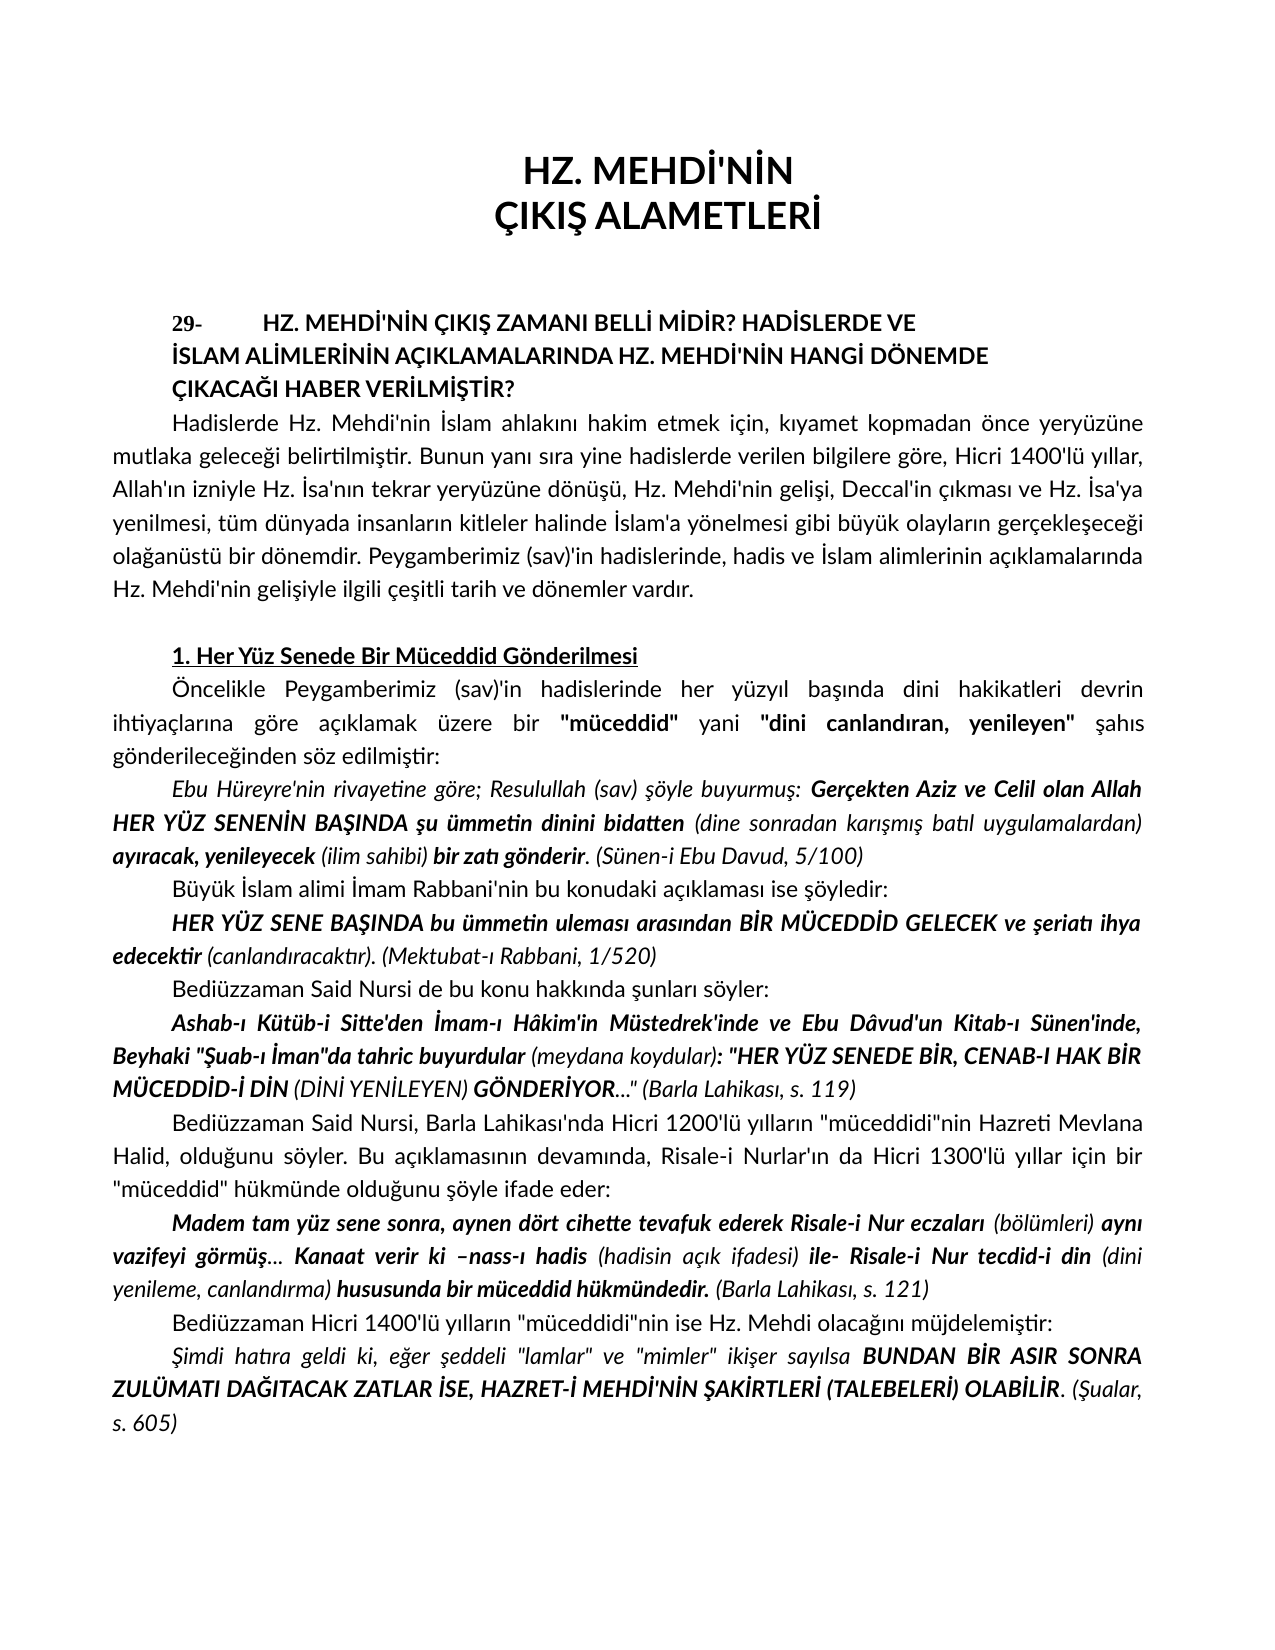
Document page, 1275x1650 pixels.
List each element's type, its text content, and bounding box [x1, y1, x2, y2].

text HER YÜZ SENE BAŞINDA bu ümmetin uleması arasından BİR MÜCEDDİD GELECEK ve şeriatı ihya edecektir (canlandıracaktır). (Mektubat-ı Rabbani, 1/520) [112, 904, 1145, 971]
list HZ. MEHDİ'NİN ÇIKIŞ ZAMANI BELLİ MİDİR? HADİSLERDE VE [172, 304, 1145, 338]
text ÇIKACAĞI HABER VERİLMİŞTİR? [172, 371, 1145, 404]
text Hadislerde Hz. Mehdi'nin İslam ahlakını hakim etmek için, kıyamet kopmadan önce yeryüzüne mutlaka geleceği belirtilmiştir. Bunun yanı sıra yine hadislerde verilen bilgilere göre, Hicri 1400'lü yıllar, Allah'ın izniyle Hz. İsa'nın tekrar yeryüzüne dönüşü, Hz. Mehdi'nin gelişi, Deccal'in çıkması ve Hz. İsa'ya yenilmesi, tüm dünyada insanların kitleler halinde İslam'a yönelmesi gibi büyük olayların gerçekleşeceği olağanüstü bir dönemdir. Peygamberimiz (sav)'in hadislerinde, hadis ve İslam alimlerinin açıklamalarında Hz. Mehdi'nin gelişiyle ilgili çeşitli tarih ve dönemler vardır. [112, 404, 1145, 604]
text İSLAM ALİMLERİNİN AÇIKLAMALARINDA HZ. MEHDİ'NİN HANGİ DÖNEMDE [172, 338, 1145, 371]
text Madem tam yüz sene sonra, aynen dört cihette tevafuk ederek Risale-i Nur eczaları (bölümleri) aynı vazifeyi görmüş... Kanaat verir ki –nass-ı hadis (hadisin açık ifadesi) ile- Risale-i Nur tecdid-i din (dini yenileme, canlandırma) hususunda bir müceddid hükmündedir. (Barla Lahikası, s. 121) [112, 1204, 1145, 1304]
text Ebu Hüreyre'nin rivayetine göre; Resulullah (sav) şöyle buyurmuş: Gerçekten Aziz ve Celil olan Allah HER YÜZ SENENİN BAŞINDA şu ümmetin dinini bidatten (dine sonradan karışmış batıl uygulamalardan) ayıracak, yenileyecek (ilim sahibi) bir zatı gönderir. (Sünen-i Ebu Davud, 5/100) [112, 771, 1145, 871]
text Bediüzzaman Said Nursi, Barla Lahikası'nda Hicri 1200'lü yılların "müceddidi"nin Hazreti Mevlana Halid, olduğunu söyler. Bu açıklamasının devamında, Risale-i Nurlar'ın da Hicri 1300'lü yıllar için bir "müceddid" hükmünde olduğunu şöyle ifade eder: [112, 1104, 1145, 1204]
text Öncelikle Peygamberimiz (sav)'in hadislerinde her yüzyıl başında dini hakikatleri devrin ihtiyaçlarına göre açıklamak üzere bir "müceddid" yani "dini canlandıran, yenileyen" şahıs gönderileceğinden söz edilmiştir: [112, 671, 1145, 771]
text Bediüzzaman Said Nursi de bu konu hakkında şunları söyler: [112, 971, 1145, 1004]
text Bediüzzaman Hicri 1400'lü yılların "müceddidi"nin ise Hz. Mehdi olacağını müjdelemiştir: [112, 1304, 1145, 1338]
text 1. Her Yüz Senede Bir Müceddid Gönderilmesi [112, 638, 1145, 671]
text Şimdi hatıra geldi ki, eğer şeddeli "lamlar" ve "mimler" ikişer sayılsa BUNDAN BİR ASIR SONRA ZULÜMATI DAĞITACAK ZATLAR İSE, HAZRET-İ MEHDİ'NİN ŞAKİRTLERİ (TALEBELERİ) OLABİLİR. (Şualar, s. 605) [112, 1338, 1145, 1438]
text Ashab-ı Kütüb-i Sitte'den İmam-ı Hâkim'in Müstedrek'inde ve Ebu Dâvud'un Kitab-ı Sünen'inde, Beyhaki "Şuab-ı İman"da tahric buyurdular (meydana koydular): "HER YÜZ SENEDE BİR, CENAB-I HAK BİR MÜCEDDİD-İ DİN (DİNİ YENİLEYEN) GÖNDERİYOR..." (Barla Lahikası, s. 119) [112, 1004, 1145, 1104]
text Büyük İslam alimi İmam Rabbani'nin bu konudaki açıklaması ise şöyledir: [112, 871, 1145, 904]
text HZ. MEHDİ'NİN [112, 148, 1145, 193]
text ÇIKIŞ ALAMETLERİ [112, 193, 1145, 238]
